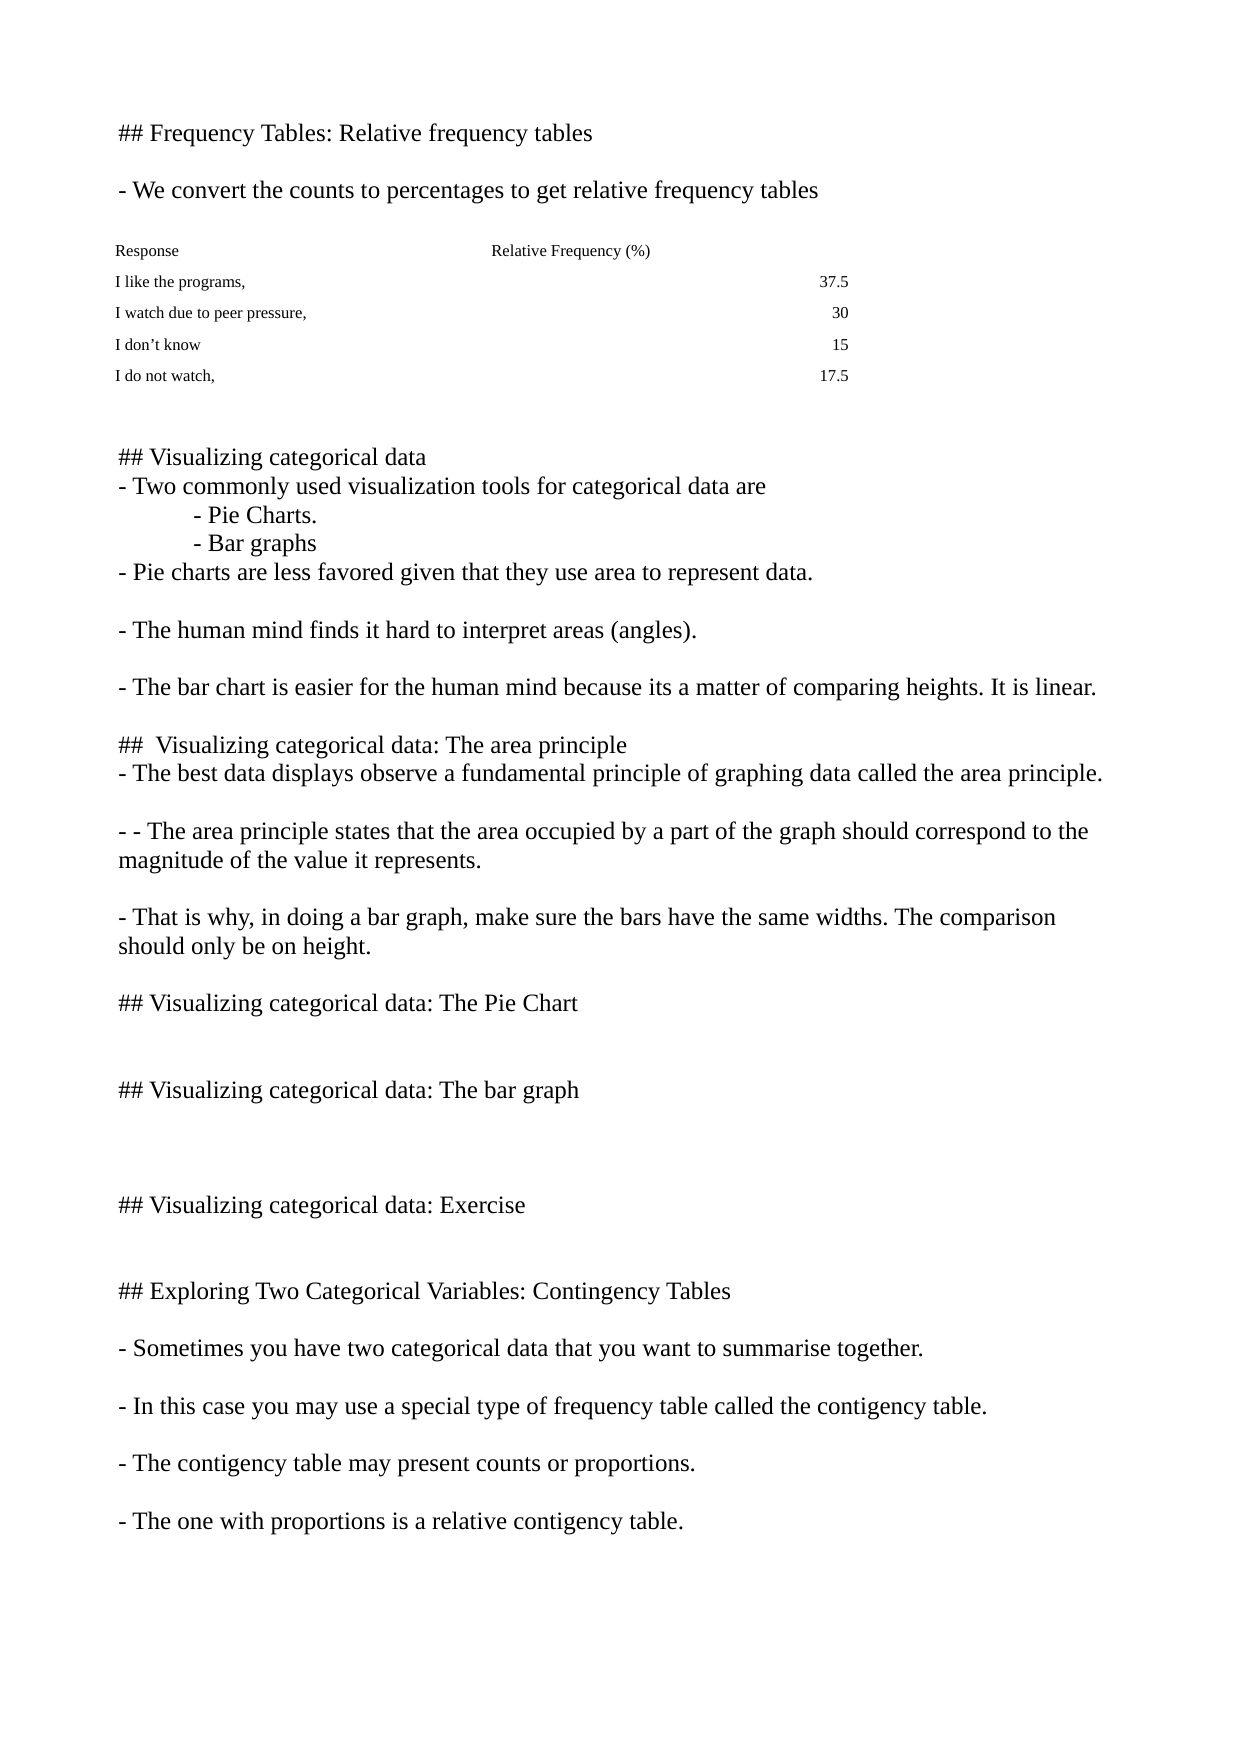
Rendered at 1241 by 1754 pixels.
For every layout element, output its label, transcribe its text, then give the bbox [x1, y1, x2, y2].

table_cell I watch due to peer pressure, [112, 291, 488, 322]
text - The human mind finds it hard to interpret areas (angles). [118, 615, 1122, 643]
text ## Exploring Two Categorical Variables: Contingency Tables [118, 1276, 1122, 1305]
text - The one with proportions is a relative contigency table. [118, 1506, 1122, 1535]
text - The best data displays observe a fundamental principle of graphing data called the area principle. [118, 758, 1122, 787]
text - In this case you may use a special type of frequency table called the contigency table. [118, 1391, 1122, 1420]
text - Pie charts are less favored given that they use area to represent data. [118, 557, 1122, 586]
table_cell 37.5 [488, 260, 851, 291]
text - That is why, in doing a bar graph, make sure the bars have the same widths. The comparison should only be on height. [118, 902, 1122, 960]
text ## Visualizing categorical data: The area principle [118, 730, 1122, 758]
text ## Frequency Tables: Relative frequency tables [118, 118, 1122, 147]
text - Sometimes you have two categorical data that you want to summarise together. [118, 1333, 1122, 1362]
text ## Visualizing categorical data: The bar graph [118, 1075, 1122, 1103]
table_header Response [112, 233, 488, 260]
text ## Visualizing categorical data [118, 442, 1122, 471]
text - Pie Charts. [118, 500, 1122, 528]
table_cell 30 [488, 291, 851, 322]
text ## Visualizing categorical data: Exercise [118, 1190, 1122, 1218]
text - Bar graphs [118, 528, 1122, 557]
table_cell 15 [488, 322, 851, 353]
text - The contigency table may present counts or proportions. [118, 1448, 1122, 1477]
table_cell I do not watch, [112, 354, 488, 385]
table_header Relative Frequency (%) [488, 233, 851, 260]
text - We convert the counts to percentages to get relative frequency tables [118, 176, 1122, 204]
text - The bar chart is easier for the human mind because its a matter of comparing heights. It is linear. [118, 672, 1122, 701]
table_cell 17.5 [488, 354, 851, 385]
table_cell I don’t know [112, 322, 488, 353]
text - - The area principle states that the area occupied by a part of the graph should correspond to the magnitude of the value it represents. [118, 816, 1122, 873]
table_cell I like the programs, [112, 260, 488, 291]
text - Two commonly used visualization tools for categorical data are [118, 471, 1122, 500]
text ## Visualizing categorical data: The Pie Chart [118, 988, 1122, 1017]
